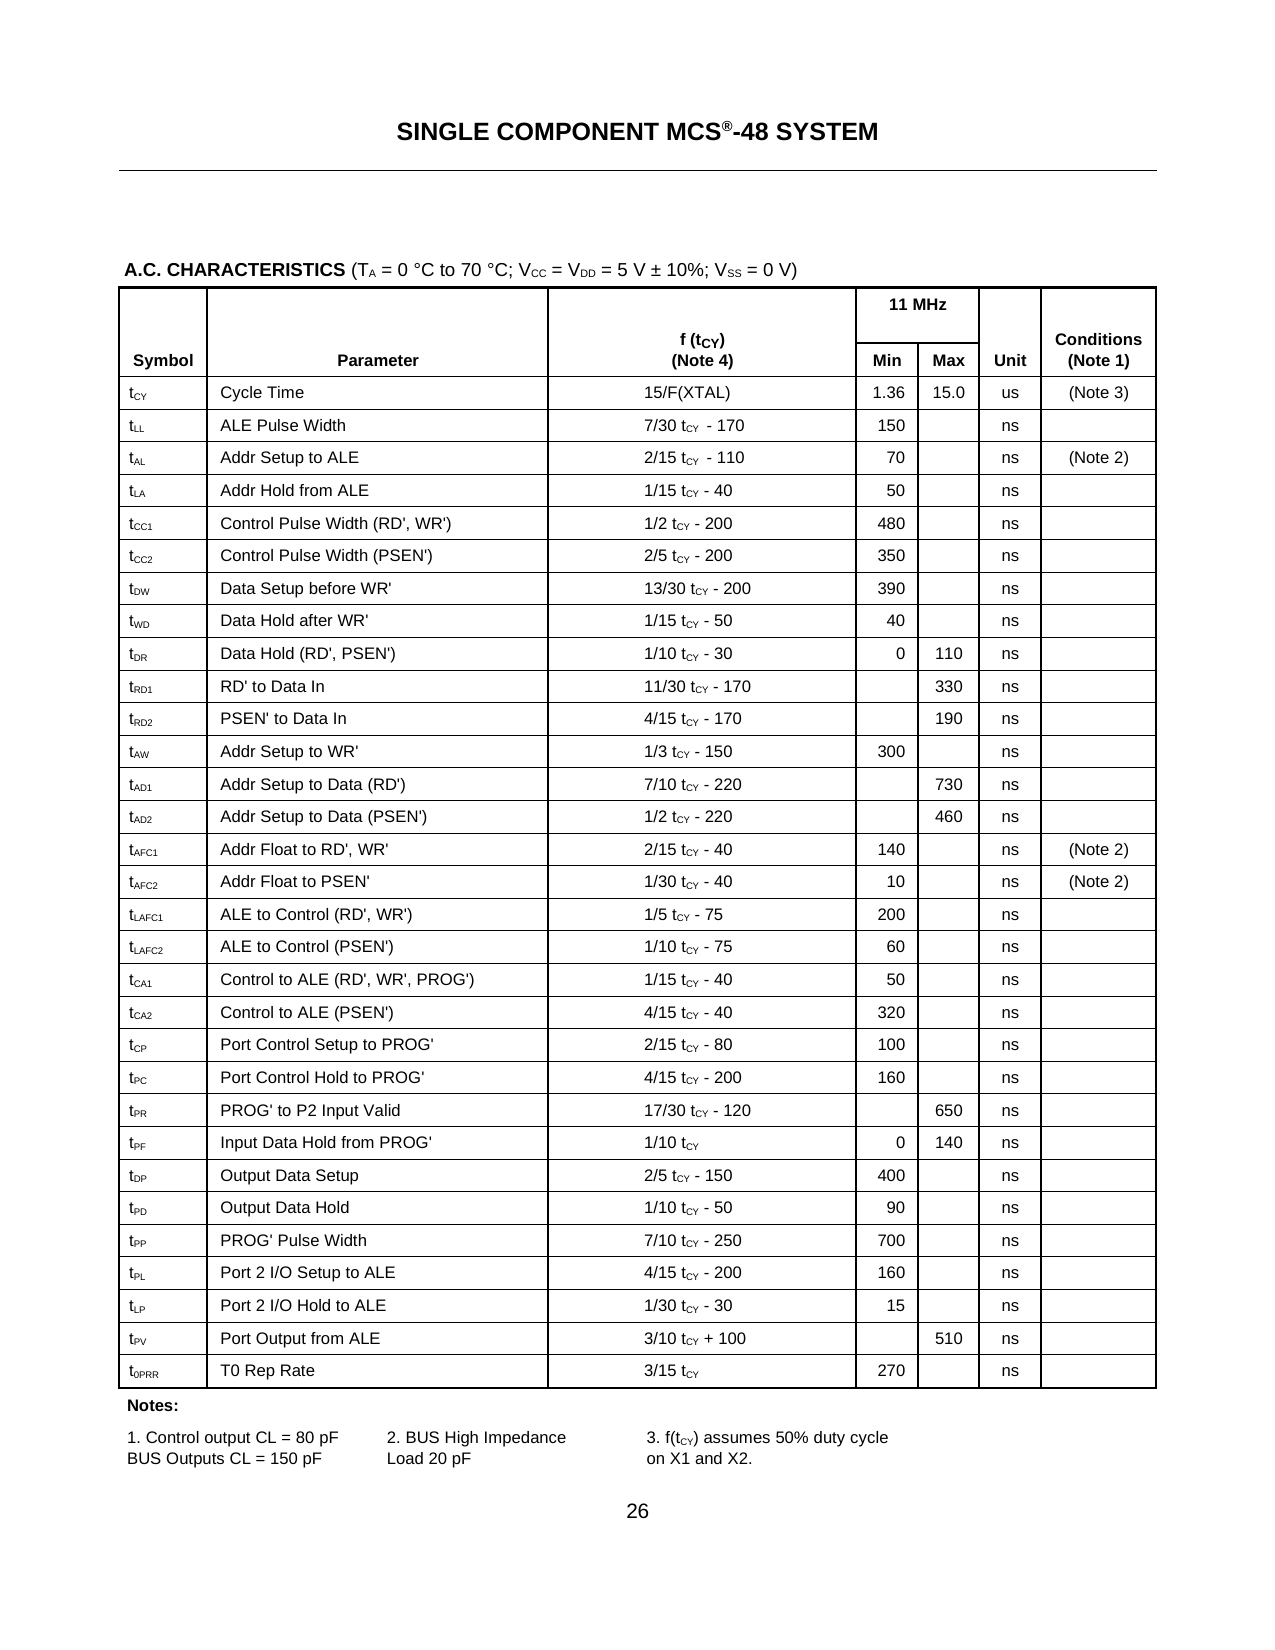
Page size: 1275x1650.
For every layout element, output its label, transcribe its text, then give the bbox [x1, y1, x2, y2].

table_cell tCC2 [120, 540, 206, 572]
table_cell PROG' Pulse Width [208, 1225, 547, 1256]
table_cell [1042, 736, 1155, 767]
table_cell tAFC2 [120, 866, 206, 898]
table_cell 4/15 tCY - 200 [549, 1062, 855, 1093]
table_cell ns [980, 899, 1040, 930]
table_cell 270 [857, 1355, 917, 1387]
table_cell 1/10 tCY - 75 [549, 931, 855, 963]
table_cell [1042, 801, 1155, 833]
table_cell ns [980, 1062, 1040, 1093]
table_cell 2. BUS High Impedance Load 20 pF [378, 1421, 637, 1473]
table_cell [1042, 1355, 1155, 1387]
table_cell tDR [120, 638, 206, 670]
table_cell tPL [120, 1257, 206, 1289]
table_cell [978, 1389, 1040, 1421]
table_cell [919, 410, 978, 441]
table_cell [857, 801, 917, 833]
table_cell 2/5 tCY - 150 [549, 1160, 855, 1191]
table_cell Control Pulse Width (RD', WR') [208, 507, 547, 539]
table_cell 2/15 tCY - 40 [549, 834, 855, 865]
table_cell tAW [120, 736, 206, 767]
table_cell ns [980, 540, 1040, 572]
table_cell ns [980, 703, 1040, 735]
table_cell [1042, 573, 1155, 604]
table_cell 7/30 tCY - 170 [549, 410, 855, 441]
table_cell 13/30 tCY - 200 [549, 573, 855, 604]
table_cell 3/15 tCY [549, 1355, 855, 1387]
table_cell 190 [919, 703, 978, 735]
table_cell 390 [857, 573, 917, 604]
table_cell ALE to Control (PSEN') [208, 931, 547, 963]
table_cell 3/10 tCY + 100 [549, 1323, 855, 1354]
table_cell ALE Pulse Width [208, 410, 547, 441]
table_cell 50 [857, 475, 917, 506]
table_cell ns [980, 866, 1040, 898]
table_cell 3. f(tCY) assumes 50% duty cycle on X1 and X2. [638, 1421, 897, 1473]
table_cell 650 [919, 1094, 978, 1126]
table_cell [1042, 638, 1155, 670]
table_cell 400 [857, 1160, 917, 1191]
table_cell Input Data Hold from PROG' [208, 1127, 547, 1159]
table_cell 140 [857, 834, 917, 865]
table_cell ns [980, 1160, 1040, 1191]
table_cell Max [919, 344, 978, 376]
table_cell Addr Setup to Data (PSEN') [208, 801, 547, 833]
table_cell Output Data Setup [208, 1160, 547, 1191]
table_header [819, 254, 1157, 286]
table_cell Port Control Hold to PROG' [208, 1062, 547, 1093]
table_header [1042, 289, 1155, 321]
table_cell Addr Float to PSEN' [208, 866, 547, 898]
table_cell 4/15 tCY - 200 [549, 1257, 855, 1289]
table_cell tPV [120, 1323, 206, 1354]
table_cell tCP [120, 1029, 206, 1061]
table_cell Port 2 I/O Hold to ALE [208, 1290, 547, 1322]
table_cell 100 [857, 1029, 917, 1061]
table_cell (Note 2) [1042, 866, 1155, 898]
table_cell [547, 1389, 855, 1421]
table_cell ns [980, 1290, 1040, 1322]
table_cell ALE to Control (RD', WR') [208, 899, 547, 930]
table_cell tCC1 [120, 507, 206, 539]
table_cell [919, 736, 978, 767]
table_cell [919, 1192, 978, 1224]
table_cell 200 [857, 899, 917, 930]
table_cell tRD1 [120, 671, 206, 702]
table_cell 1.36 [857, 377, 917, 409]
table_header 11 MHz [857, 289, 978, 342]
table_cell tWD [120, 605, 206, 637]
table_cell ns [980, 801, 1040, 833]
table_cell tDP [120, 1160, 206, 1191]
table_cell ns [980, 1355, 1040, 1387]
table_cell 460 [919, 801, 978, 833]
table_cell Conditions (Note 1) [1042, 321, 1155, 376]
table_cell us [980, 377, 1040, 409]
table_cell [919, 1355, 978, 1387]
table_cell [1042, 507, 1155, 539]
table_cell Port Output from ALE [208, 1323, 547, 1354]
table_cell ns [980, 475, 1040, 506]
table_cell 50 [857, 964, 917, 996]
table_cell [919, 866, 978, 898]
table_cell [1042, 540, 1155, 572]
table_cell 15.0 [919, 377, 978, 409]
table_cell 160 [857, 1062, 917, 1093]
table_cell ns [980, 1029, 1040, 1061]
table_cell 110 [919, 638, 978, 670]
table_cell [919, 1029, 978, 1061]
table_cell 4/15 tCY - 170 [549, 703, 855, 735]
table_cell [1042, 899, 1155, 930]
table_cell [919, 573, 978, 604]
table_cell ns [980, 834, 1040, 865]
table_cell Control to ALE (PSEN') [208, 997, 547, 1028]
table_cell 1/10 tCY [549, 1127, 855, 1159]
table_cell 15 [857, 1290, 917, 1322]
table_cell [1042, 1323, 1155, 1354]
table_cell (Note 3) [1042, 377, 1155, 409]
table_cell 1/5 tCY - 75 [549, 899, 855, 930]
table_cell ns [980, 410, 1040, 441]
table_cell 1/10 tCY - 50 [549, 1192, 855, 1224]
table_cell [897, 1421, 1157, 1473]
table_cell [919, 964, 978, 996]
table_cell 17/30 tCY - 120 [549, 1094, 855, 1126]
table_cell tAD1 [120, 768, 206, 800]
table_cell [919, 605, 978, 637]
table_cell tAFC1 [120, 834, 206, 865]
table_cell [1040, 1389, 1157, 1421]
table_cell [919, 507, 978, 539]
table_cell [1042, 1127, 1155, 1159]
table_cell ns [980, 671, 1040, 702]
table_cell 2/15 tCY - 110 [549, 442, 855, 474]
table_cell Addr Hold from ALE [208, 475, 547, 506]
table_cell tDW [120, 573, 206, 604]
table_cell [919, 442, 978, 474]
table_cell [1042, 1225, 1155, 1256]
table_cell tLAFC1 [120, 899, 206, 930]
table_cell RD' to Data In [208, 671, 547, 702]
table_cell [919, 997, 978, 1028]
table_cell f (tCY) (Note 4) [549, 321, 855, 376]
table_cell [919, 540, 978, 572]
table_cell 10 [857, 866, 917, 898]
table_cell [1042, 768, 1155, 800]
table_cell [1042, 997, 1155, 1028]
table_cell ns [980, 1323, 1040, 1354]
table_cell 4/15 tCY - 40 [549, 997, 855, 1028]
table_cell tAL [120, 442, 206, 474]
table_cell [919, 475, 978, 506]
table_cell ns [980, 1192, 1040, 1224]
table_cell Control Pulse Width (PSEN') [208, 540, 547, 572]
table_cell tPF [120, 1127, 206, 1159]
table_cell 40 [857, 605, 917, 637]
table_cell [1042, 703, 1155, 735]
table_cell 480 [857, 507, 917, 539]
table_header [549, 289, 855, 321]
table_cell Data Hold (RD', PSEN') [208, 638, 547, 670]
table_cell tPR [120, 1094, 206, 1126]
table_cell tCY [120, 377, 206, 409]
table_cell 1/3 tCY - 150 [549, 736, 855, 767]
table_cell tCA2 [120, 997, 206, 1028]
table_cell [857, 703, 917, 735]
table_cell 0 [857, 638, 917, 670]
table_cell (Note 2) [1042, 834, 1155, 865]
table_cell 11/30 tCY - 170 [549, 671, 855, 702]
table_cell tAD2 [120, 801, 206, 833]
table_cell [919, 834, 978, 865]
table_cell 1/15 tCY - 40 [549, 475, 855, 506]
table_cell Addr Setup to ALE [208, 442, 547, 474]
table_cell ns [980, 964, 1040, 996]
table_cell [206, 1389, 547, 1421]
table_cell PROG' to P2 Input Valid [208, 1094, 547, 1126]
table_cell tPD [120, 1192, 206, 1224]
table_cell [1042, 671, 1155, 702]
table_cell 90 [857, 1192, 917, 1224]
table_cell ns [980, 1094, 1040, 1126]
table_cell 300 [857, 736, 917, 767]
table_cell 1/2 tCY - 220 [549, 801, 855, 833]
table_cell Notes: [118, 1389, 206, 1421]
table_cell T0 Rep Rate [208, 1355, 547, 1387]
table_cell PSEN' to Data In [208, 703, 547, 735]
table_cell (Note 2) [1042, 442, 1155, 474]
table_cell [919, 1290, 978, 1322]
table_cell [917, 1389, 978, 1421]
table_cell Symbol [120, 321, 206, 376]
table_cell Port Control Setup to PROG' [208, 1029, 547, 1061]
table_cell [1042, 931, 1155, 963]
table_cell [919, 899, 978, 930]
table_cell [1042, 1290, 1155, 1322]
table_cell 1/30 tCY - 30 [549, 1290, 855, 1322]
table_cell [857, 1094, 917, 1126]
table_cell 1. Control output CL = 80 pF BUS Outputs CL = 150 pF [118, 1421, 378, 1473]
table_cell [919, 1062, 978, 1093]
table_cell [1042, 1257, 1155, 1289]
table_cell ns [980, 442, 1040, 474]
table_cell Port 2 I/O Setup to ALE [208, 1257, 547, 1289]
table_cell [1042, 964, 1155, 996]
table_cell ns [980, 1257, 1040, 1289]
table_cell Addr Setup to WR' [208, 736, 547, 767]
table_cell ns [980, 605, 1040, 637]
table_cell 510 [919, 1323, 978, 1354]
table_cell Unit [980, 321, 1040, 376]
table_cell [1042, 1062, 1155, 1093]
table_cell 7/10 tCY - 250 [549, 1225, 855, 1256]
table_header A.C. CHARACTERISTICS (TA = 0 °C to 70 °C; VCC = VDD = 5 V ± 10%; VSS = 0 V) [118, 254, 819, 286]
table_cell tPC [120, 1062, 206, 1093]
table_cell tLA [120, 475, 206, 506]
table_cell 1/2 tCY - 200 [549, 507, 855, 539]
table_cell Addr Float to RD', WR' [208, 834, 547, 865]
table_cell Data Setup before WR' [208, 573, 547, 604]
table_cell tRD2 [120, 703, 206, 735]
table_cell 150 [857, 410, 917, 441]
table_cell 2/5 tCY - 200 [549, 540, 855, 572]
table_cell ns [980, 1127, 1040, 1159]
table_cell tLP [120, 1290, 206, 1322]
table_header [120, 289, 206, 321]
table_cell [1042, 410, 1155, 441]
table_cell [1042, 1094, 1155, 1126]
table_cell tCA1 [120, 964, 206, 996]
table_cell [1042, 1029, 1155, 1061]
table_cell 1/10 tCY - 30 [549, 638, 855, 670]
table_cell 350 [857, 540, 917, 572]
table_cell [919, 1160, 978, 1191]
table_cell ns [980, 931, 1040, 963]
table_cell tPP [120, 1225, 206, 1256]
table_cell [855, 1389, 917, 1421]
table_cell ns [980, 638, 1040, 670]
table_cell [1042, 1192, 1155, 1224]
table_cell 60 [857, 931, 917, 963]
table_cell 0 [857, 1127, 917, 1159]
table_cell Addr Setup to Data (RD') [208, 768, 547, 800]
table_cell Data Hold after WR' [208, 605, 547, 637]
table_cell Cycle Time [208, 377, 547, 409]
table_cell 140 [919, 1127, 978, 1159]
table_cell ns [980, 768, 1040, 800]
table_cell 1/15 tCY - 50 [549, 605, 855, 637]
table_header [980, 289, 1040, 321]
table_cell Control to ALE (RD', WR', PROG') [208, 964, 547, 996]
table_cell [857, 671, 917, 702]
table_cell 320 [857, 997, 917, 1028]
table_cell 70 [857, 442, 917, 474]
table_cell 160 [857, 1257, 917, 1289]
table_cell 1/30 tCY - 40 [549, 866, 855, 898]
table_cell 7/10 tCY - 220 [549, 768, 855, 800]
table_cell Min [857, 344, 917, 376]
table_cell t0PRR [120, 1355, 206, 1387]
table_cell ns [980, 997, 1040, 1028]
table_cell ns [980, 507, 1040, 539]
table_cell [919, 1225, 978, 1256]
table_cell 2/15 tCY - 80 [549, 1029, 855, 1061]
table_cell ns [980, 736, 1040, 767]
table_cell 730 [919, 768, 978, 800]
table_cell [1042, 475, 1155, 506]
table_header [208, 289, 547, 321]
table_cell [919, 1257, 978, 1289]
table_cell [1042, 1160, 1155, 1191]
table_cell Output Data Hold [208, 1192, 547, 1224]
table_cell [1042, 605, 1155, 637]
table_cell [857, 768, 917, 800]
table_cell 1/15 tCY - 40 [549, 964, 855, 996]
table_cell 700 [857, 1225, 917, 1256]
table_cell [857, 1323, 917, 1354]
table_cell [919, 931, 978, 963]
table_cell 15/F(XTAL) [549, 377, 855, 409]
table_cell tLL [120, 410, 206, 441]
table_cell Parameter [208, 321, 547, 376]
table_cell tLAFC2 [120, 931, 206, 963]
table_cell ns [980, 1225, 1040, 1256]
table_cell 330 [919, 671, 978, 702]
table_cell ns [980, 573, 1040, 604]
